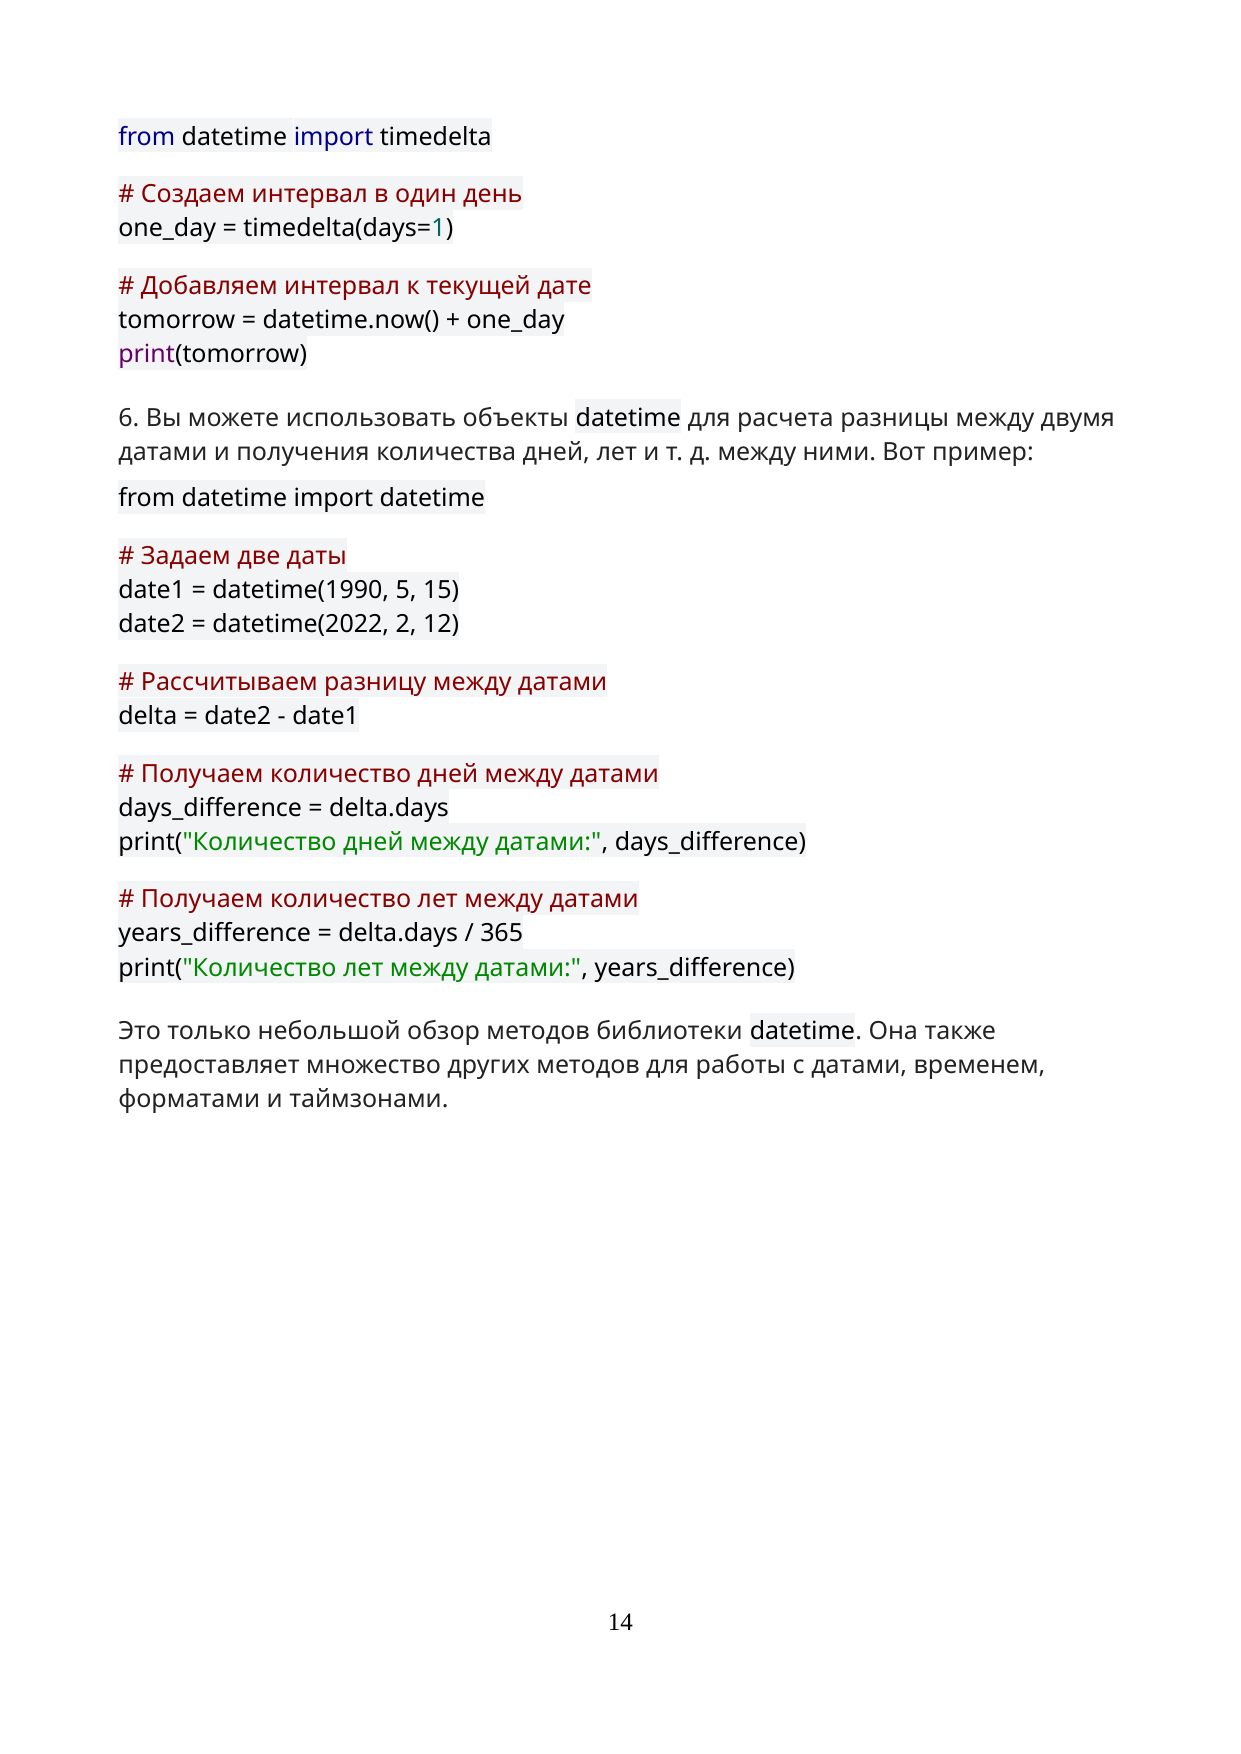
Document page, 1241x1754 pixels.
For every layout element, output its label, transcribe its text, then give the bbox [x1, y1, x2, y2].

text # Добавляем интервал к текущей дате [118, 268, 1122, 302]
text print(tomorrow) [118, 336, 1122, 370]
text # Получаем количество дней между датами [118, 755, 1122, 789]
text one_day = timedelta(days=1) [118, 210, 1122, 244]
text delta = date2 - date1 [118, 697, 1122, 732]
text days_difference = delta.days [118, 789, 1122, 823]
text print("Количество лет между датами:", years_difference) [118, 949, 1122, 983]
text years_difference = delta.days / 365 [118, 915, 1122, 949]
text 6. Вы можете использовать объекты datetime для расчета разницы между двумя датами и получения количества дней, лет и т. д. между ними. Вот пример: [118, 399, 1122, 467]
text print("Количество дней между датами:", days_difference) [118, 823, 1122, 857]
text # Рассчитываем разницу между датами [118, 663, 1122, 697]
text from datetime import datetime [118, 480, 1122, 514]
text # Создаем интервал в один день [118, 176, 1122, 210]
text date1 = datetime(1990, 5, 15) [118, 572, 1122, 606]
text date2 = datetime(2022, 2, 12) [118, 606, 1122, 640]
text from datetime import timedelta [118, 118, 1122, 152]
text tomorrow = datetime.now() + one_day [118, 302, 1122, 336]
text # Получаем количество лет между датами [118, 881, 1122, 915]
text # Задаем две даты [118, 538, 1122, 572]
text Это только небольшой обзор методов библиотеки datetime. Она также предоставляет множество других методов для работы с датами, временем, форматами и таймзонами. [118, 1013, 1122, 1115]
